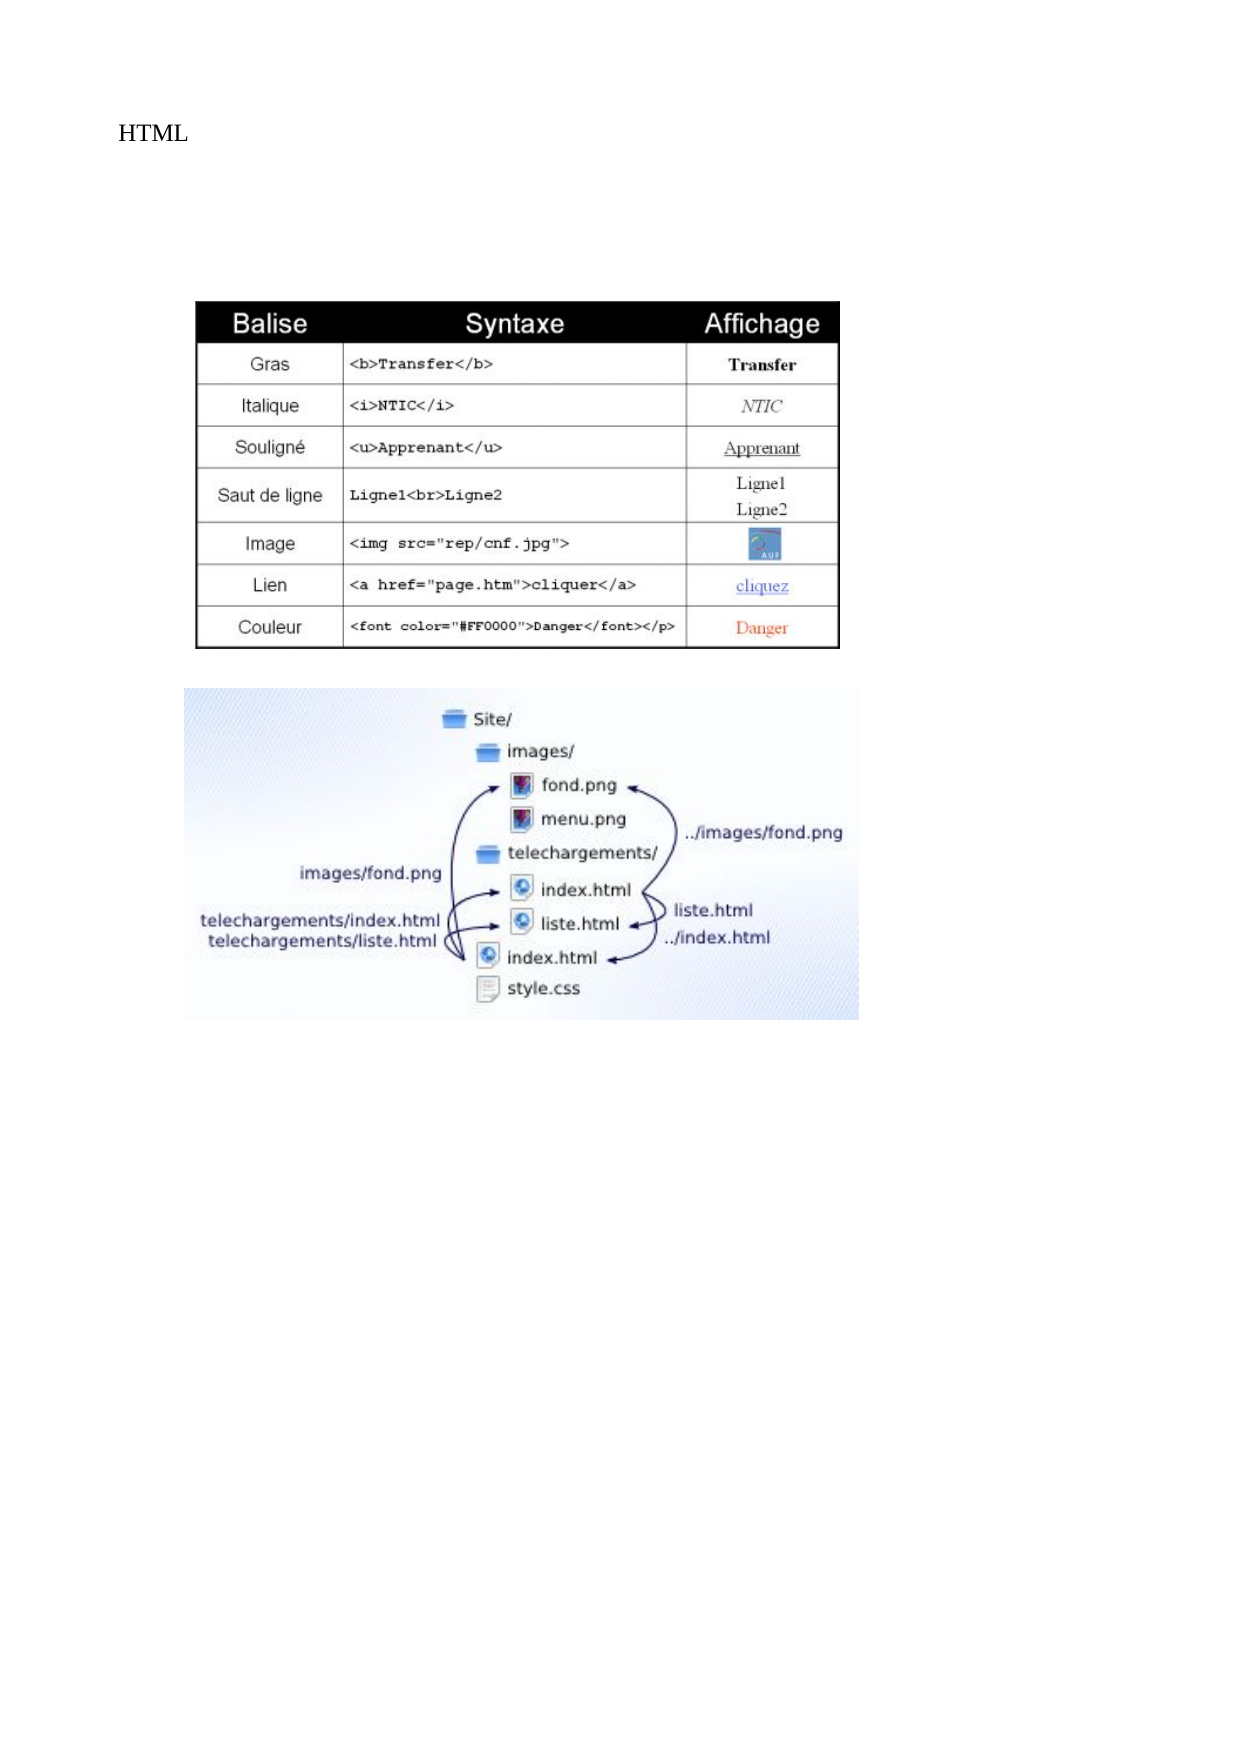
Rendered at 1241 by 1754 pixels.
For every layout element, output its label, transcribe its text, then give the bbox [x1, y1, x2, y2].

picture [184, 688, 859, 1020]
text HTML [118, 118, 1122, 147]
picture [195, 301, 840, 649]
